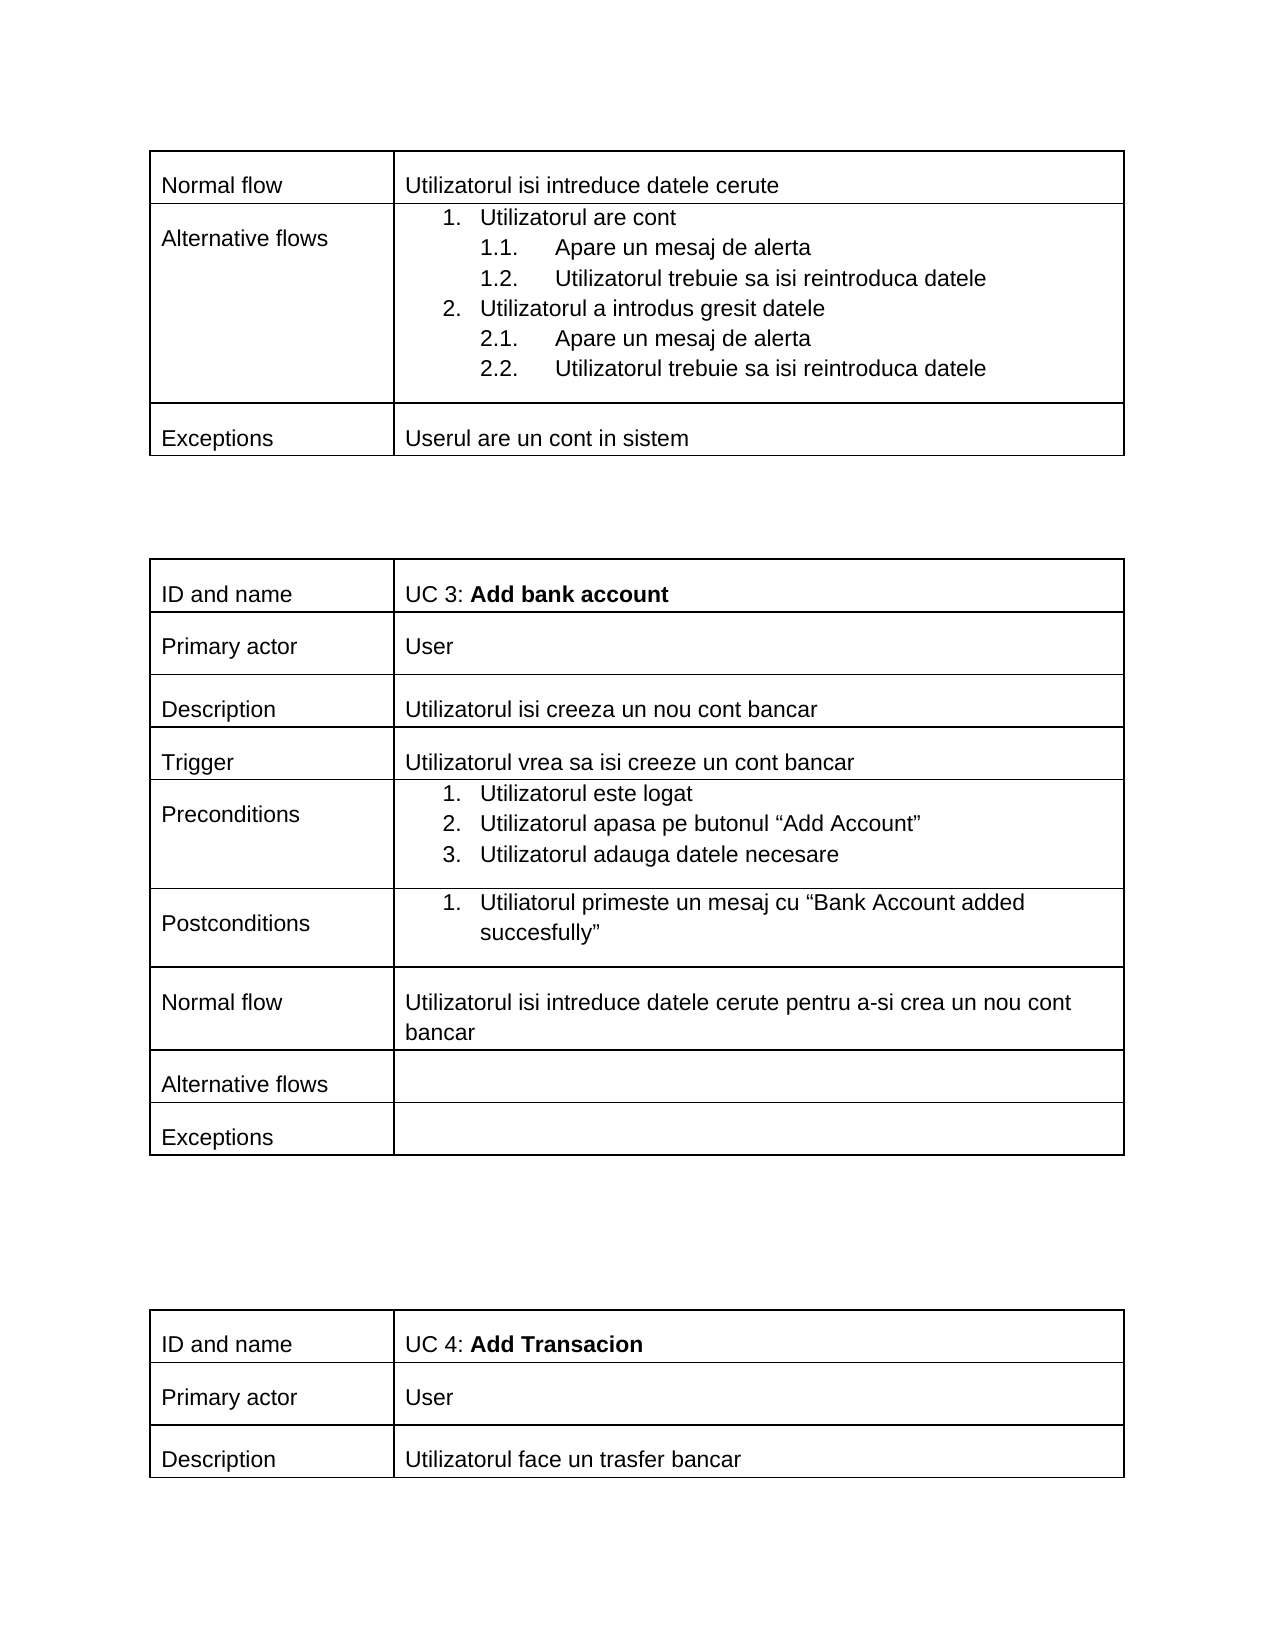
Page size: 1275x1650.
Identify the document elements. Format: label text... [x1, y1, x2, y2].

table_cell [395, 1051, 1123, 1102]
table_cell Preconditions [151, 780, 393, 887]
table_cell Alternative flows [151, 204, 393, 402]
table_cell Utilizatorul are cont Apare un mesaj de alerta Utilizatorul trebuie sa isi reintroduca datele Utilizatorul a introdus gresit datele Apare un mesaj de alerta Utilizatorul trebuie sa isi reintroduca datele [395, 204, 1123, 402]
table_cell Utilizatorul este logat Utilizatorul apasa pe butonul “Add Account” Utilizatorul adauga datele necesare [395, 780, 1123, 887]
table_cell User [395, 613, 1123, 673]
table_cell Primary actor [151, 613, 393, 673]
table_header UC 3: Add bank account [395, 560, 1123, 611]
table_cell Postconditions [151, 889, 393, 966]
table_cell Exceptions [151, 404, 393, 455]
table_cell Normal flow [151, 968, 393, 1049]
table_cell Normal flow [151, 152, 393, 203]
table_cell Userul are un cont in sistem [395, 404, 1123, 455]
table_cell Trigger [151, 728, 393, 779]
table_cell [395, 1103, 1123, 1154]
table_header ID and name [151, 1311, 393, 1361]
table_header ID and name [151, 560, 393, 611]
table_cell Description [151, 1426, 393, 1477]
table_header UC 4: Add Transacion [395, 1311, 1123, 1361]
table_cell Primary actor [151, 1363, 393, 1424]
table_cell Utilizatorul isi intreduce datele cerute pentru a-si crea un nou cont bancar [395, 968, 1123, 1049]
table_cell Utilizatorul vrea sa isi creeze un cont bancar [395, 728, 1123, 779]
table_cell Utilizatorul isi intreduce datele cerute [395, 152, 1123, 203]
table_cell Utilizatorul face un trasfer bancar [395, 1426, 1123, 1477]
table_cell Description [151, 675, 393, 726]
table_cell Utiliatorul primeste un mesaj cu “Bank Account added succesfully” [395, 889, 1123, 966]
table_cell Exceptions [151, 1103, 393, 1154]
table_cell Utilizatorul isi creeza un nou cont bancar [395, 675, 1123, 726]
table_cell User [395, 1363, 1123, 1424]
table_cell Alternative flows [151, 1051, 393, 1102]
